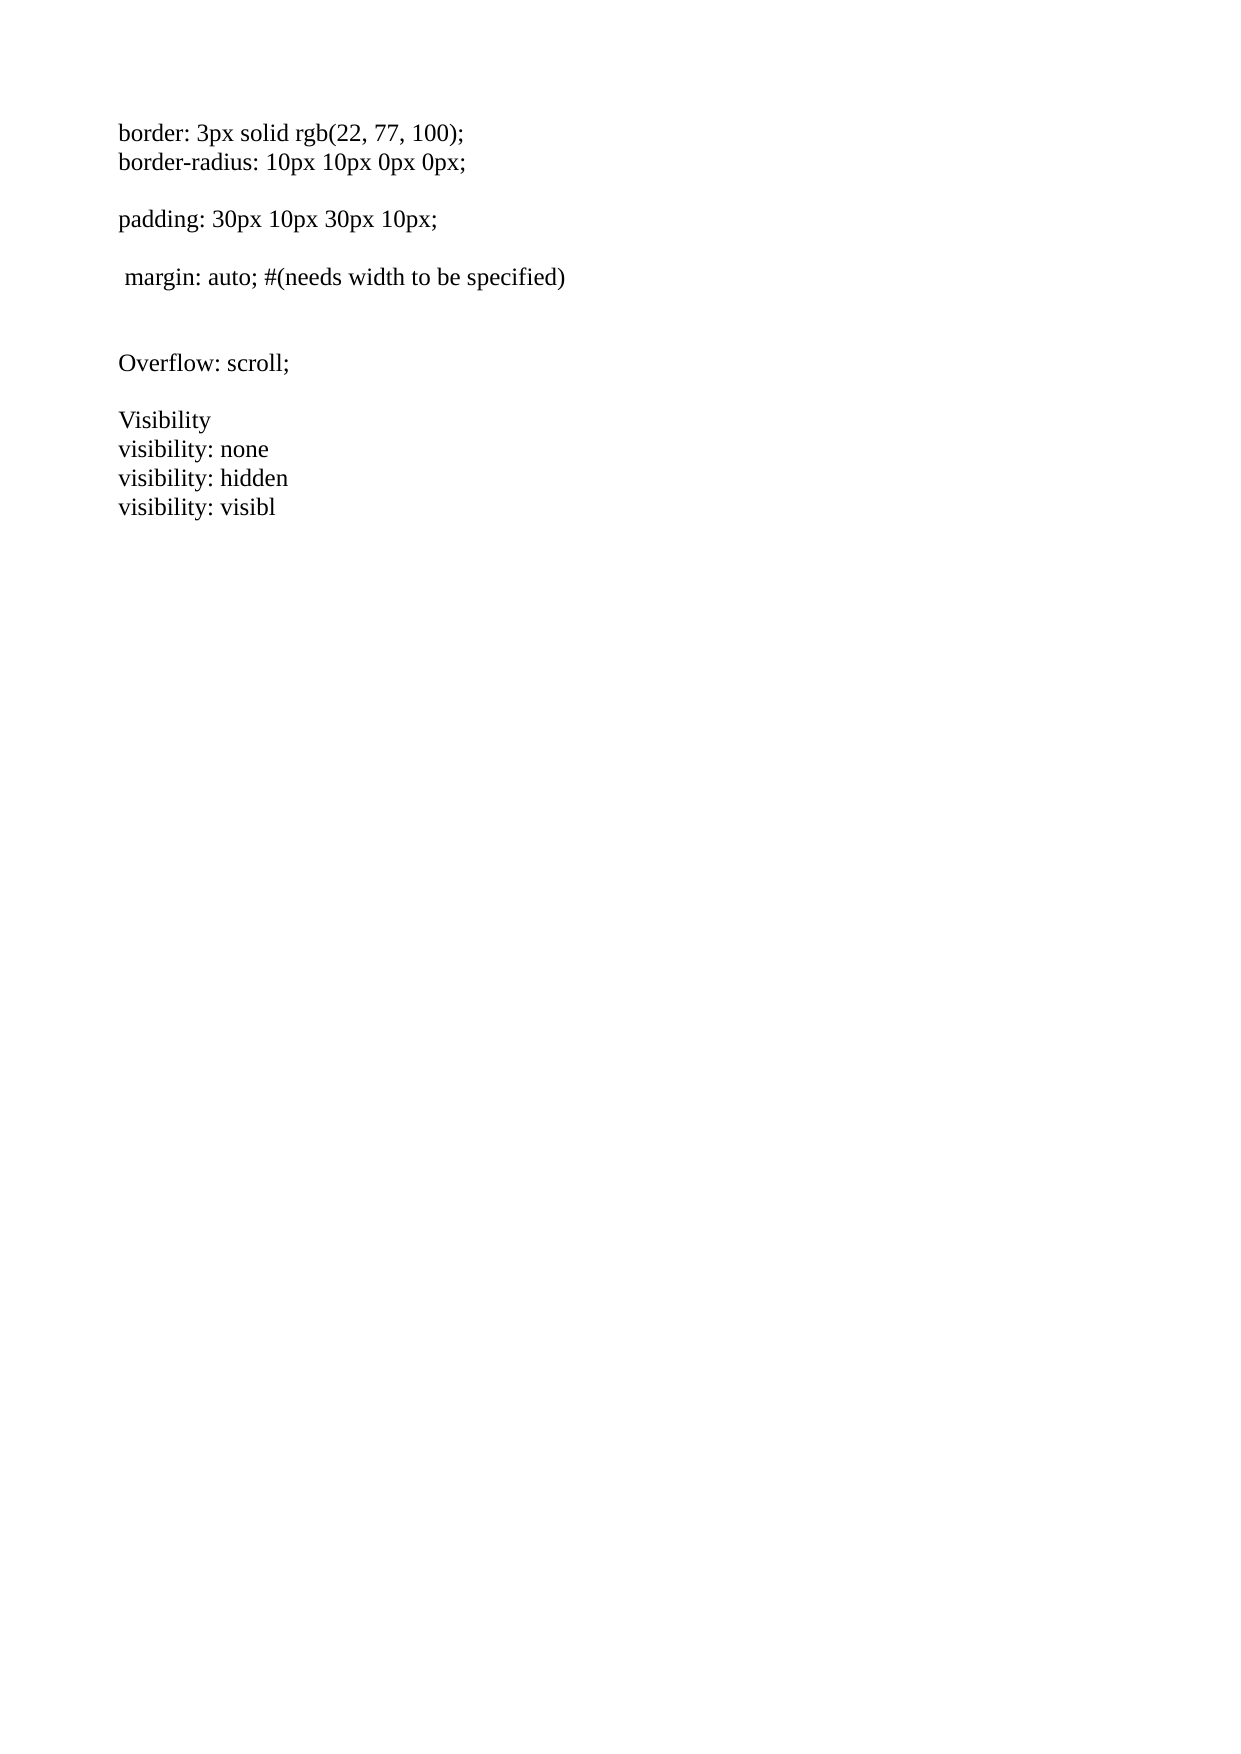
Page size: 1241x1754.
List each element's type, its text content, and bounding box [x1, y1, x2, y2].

text Visibility [118, 406, 1122, 434]
text padding: 30px 10px 30px 10px; [118, 204, 1122, 233]
text visibility: none [118, 434, 1122, 463]
text border: 3px solid rgb(22, 77, 100); [118, 118, 1122, 147]
text margin: auto; #(needs width to be specified) [118, 262, 1122, 291]
text Overflow: scroll; [118, 348, 1122, 377]
text border-radius: 10px 10px 0px 0px; [118, 147, 1122, 176]
text visibility: hidden [118, 463, 1122, 492]
text visibility: visibl [118, 492, 1122, 521]
